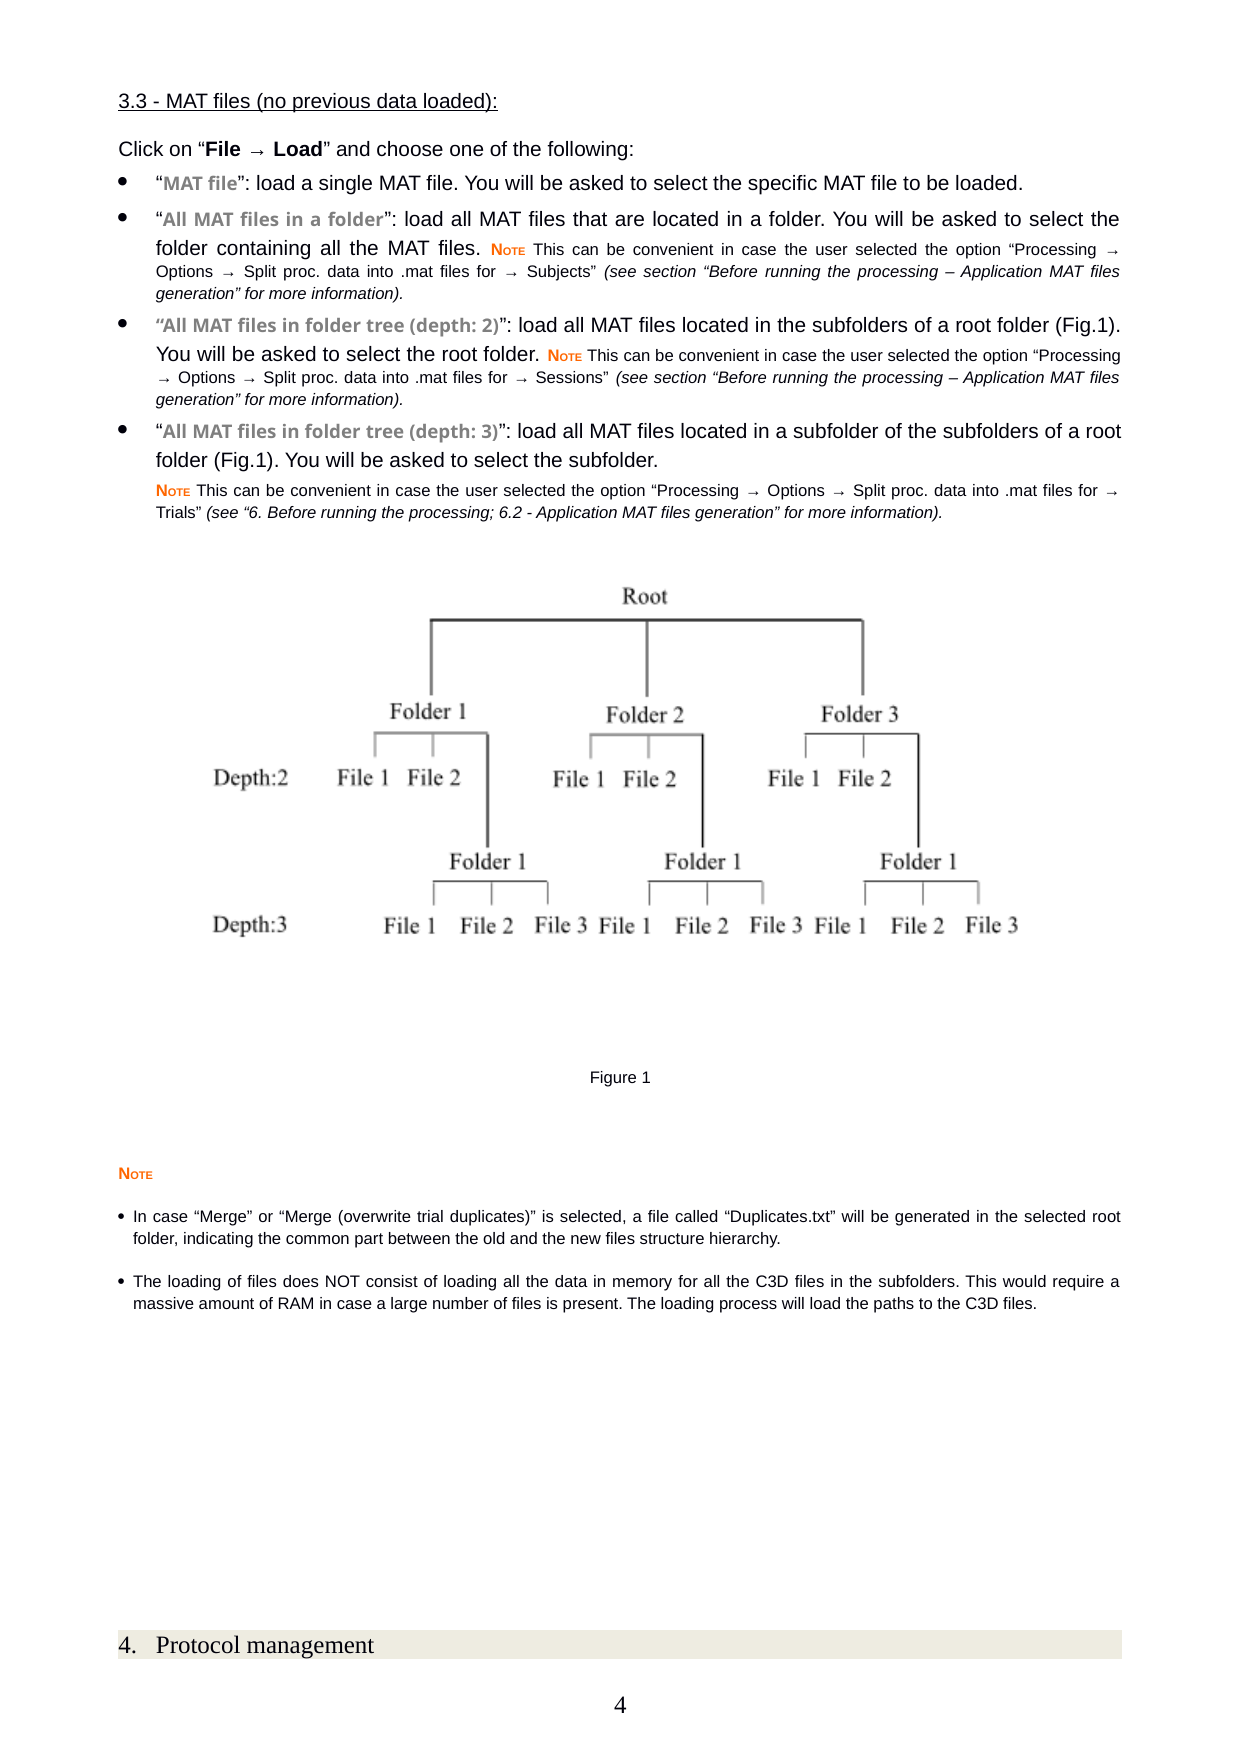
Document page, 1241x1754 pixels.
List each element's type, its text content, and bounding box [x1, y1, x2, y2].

list “MAT file”: load a single MAT file. You will be asked to select the specific MAT file to be loaded. [118, 171, 1122, 196]
picture [194, 578, 1046, 956]
text Note This can be convenient in case the user selected the option “Processing → Options → Split proc. data into .mat files for → Trials” (see “6. Before running the processing; 6.2 - Application MAT files generation” for more information). [156, 481, 1122, 522]
text Note [118, 1164, 1122, 1183]
list In case “Merge” or “Merge (overwrite trial duplicates)” is selected, a file called “Duplicates.txt” will be generated in the selected root folder, indicating the common part between the old and the new files structure hierarchy. [118, 1207, 1122, 1248]
list “All MAT files in a folder”: load all MAT files that are located in a folder. You will be asked to select the folder containing all the MAT files. Note This can be convenient in case the user selected the option “Processing → Options → Split proc. data into .mat files for → Subjects” (see section “Before running the processing – Application MAT files generation” for more information). [118, 206, 1122, 303]
list “All MAT files in folder tree (depth: 2)”: load all MAT files located in the subfolders of a root folder (Fig.1). You will be asked to select the root folder. Note This can be convenient in case the user selected the option “Processing → Options → Split proc. data into .mat files for → Sessions” (see section “Before running the processing – Application MAT files generation” for more information). [118, 312, 1122, 409]
list Protocol management [118, 1630, 1122, 1659]
text Figure 1 [118, 1067, 1122, 1087]
list “All MAT files in folder tree (depth: 3)”: load all MAT files located in a subfolder of the subfolders of a root folder (Fig.1). You will be asked to select the subfolder. [118, 418, 1122, 471]
text Click on “File → Load” and choose one of the following: [118, 137, 1122, 161]
text 3.3 - MAT files (no previous data loaded): [118, 89, 1122, 113]
list The loading of files does NOT consist of loading all the data in memory for all the C3D files in the subfolders. This would require a massive amount of RAM in case a large number of files is present. The loading process will load the paths to the C3D files. [118, 1272, 1122, 1313]
